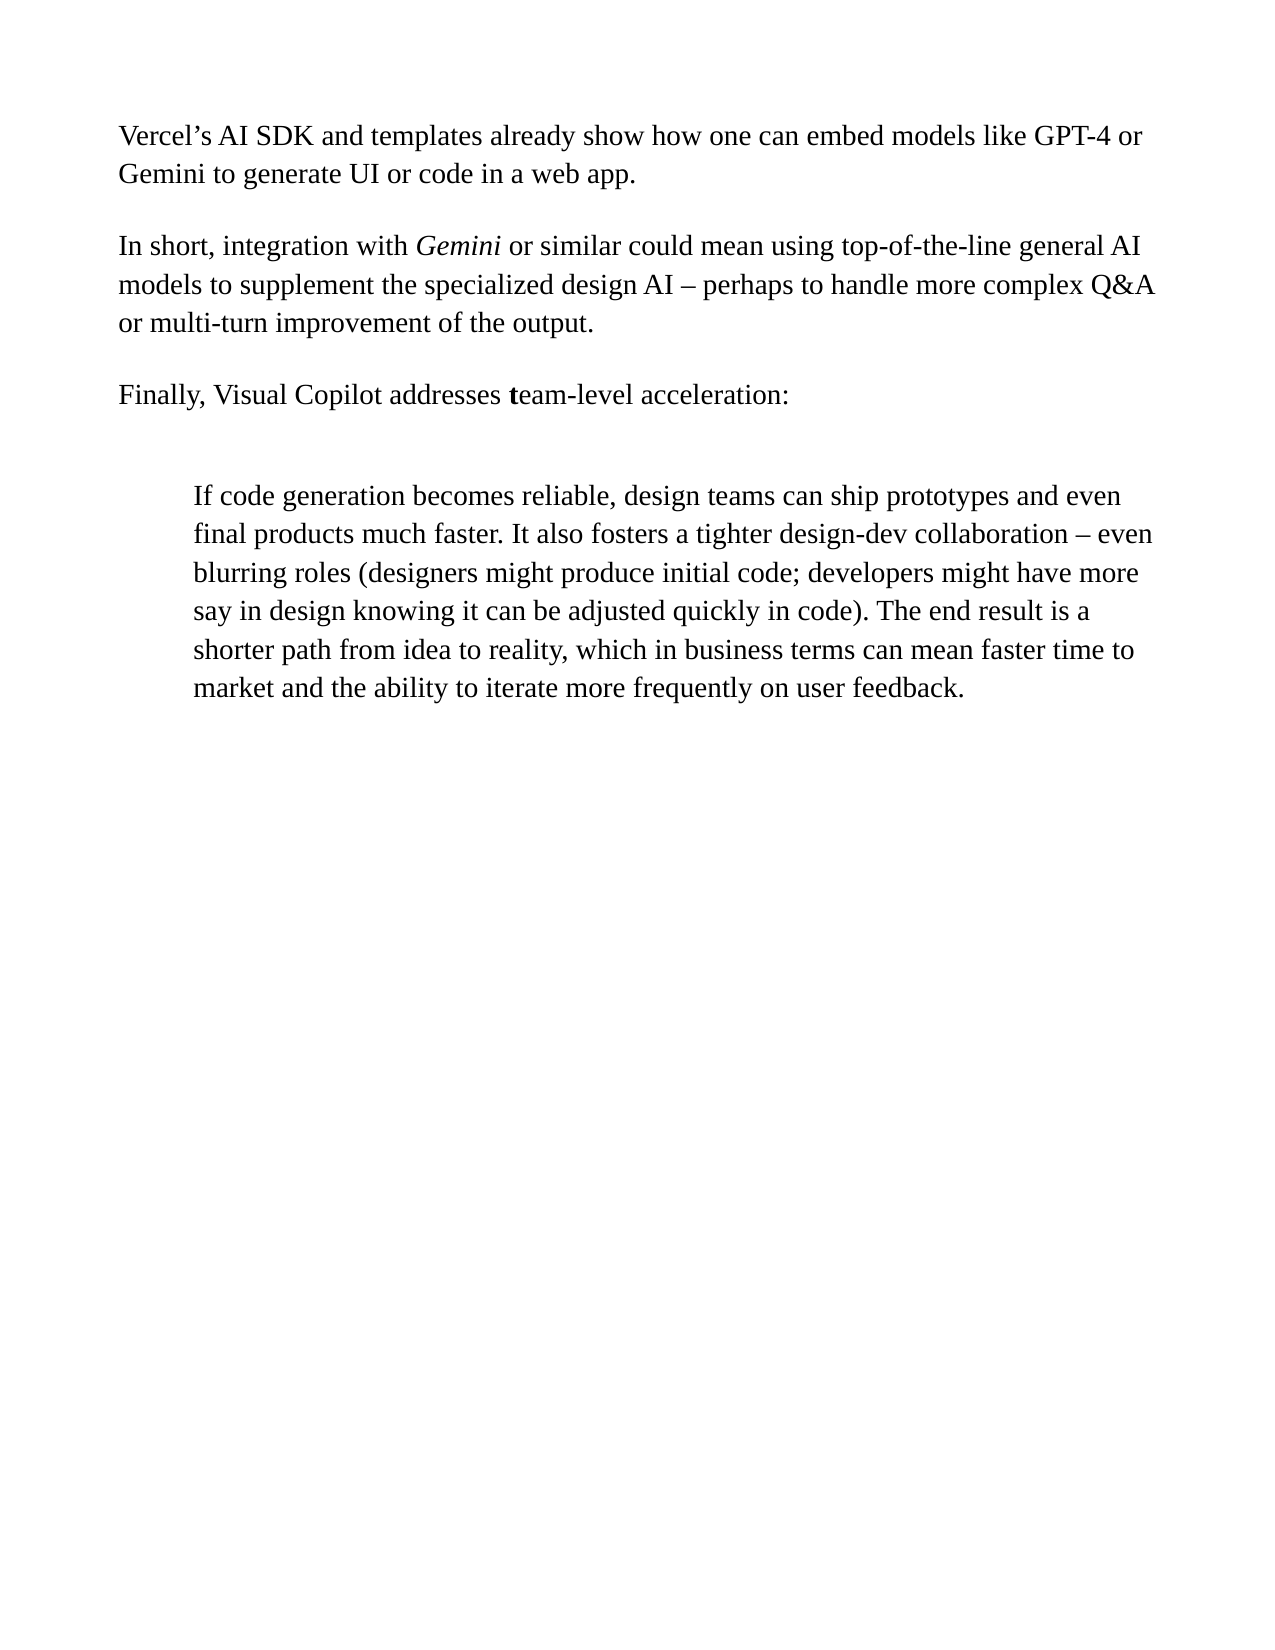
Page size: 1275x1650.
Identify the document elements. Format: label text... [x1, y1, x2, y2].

text Vercel’s AI SDK and templates already show how one can embed models like GPT-4 or Gemini to generate UI or code in a web app. [118, 118, 1157, 190]
text In short, integration with Gemini or similar could mean using top-of-the-line general AI models to supplement the specialized design AI – perhaps to handle more complex Q&A or multi-turn improvement of the output. [118, 228, 1157, 339]
list If code generation becomes reliable, design teams can ship prototypes and even final products much faster. It also fosters a tighter design-dev collaboration – even blurring roles (designers might produce initial code; developers might have more say in design knowing it can be adjusted quickly in code). The end result is a shorter path from idea to reality, which in business terms can mean faster time to market and the ability to iterate more frequently on user feedback. [156, 478, 1157, 704]
text Finally, Visual Copilot addresses team-level acceleration: [118, 377, 1157, 410]
